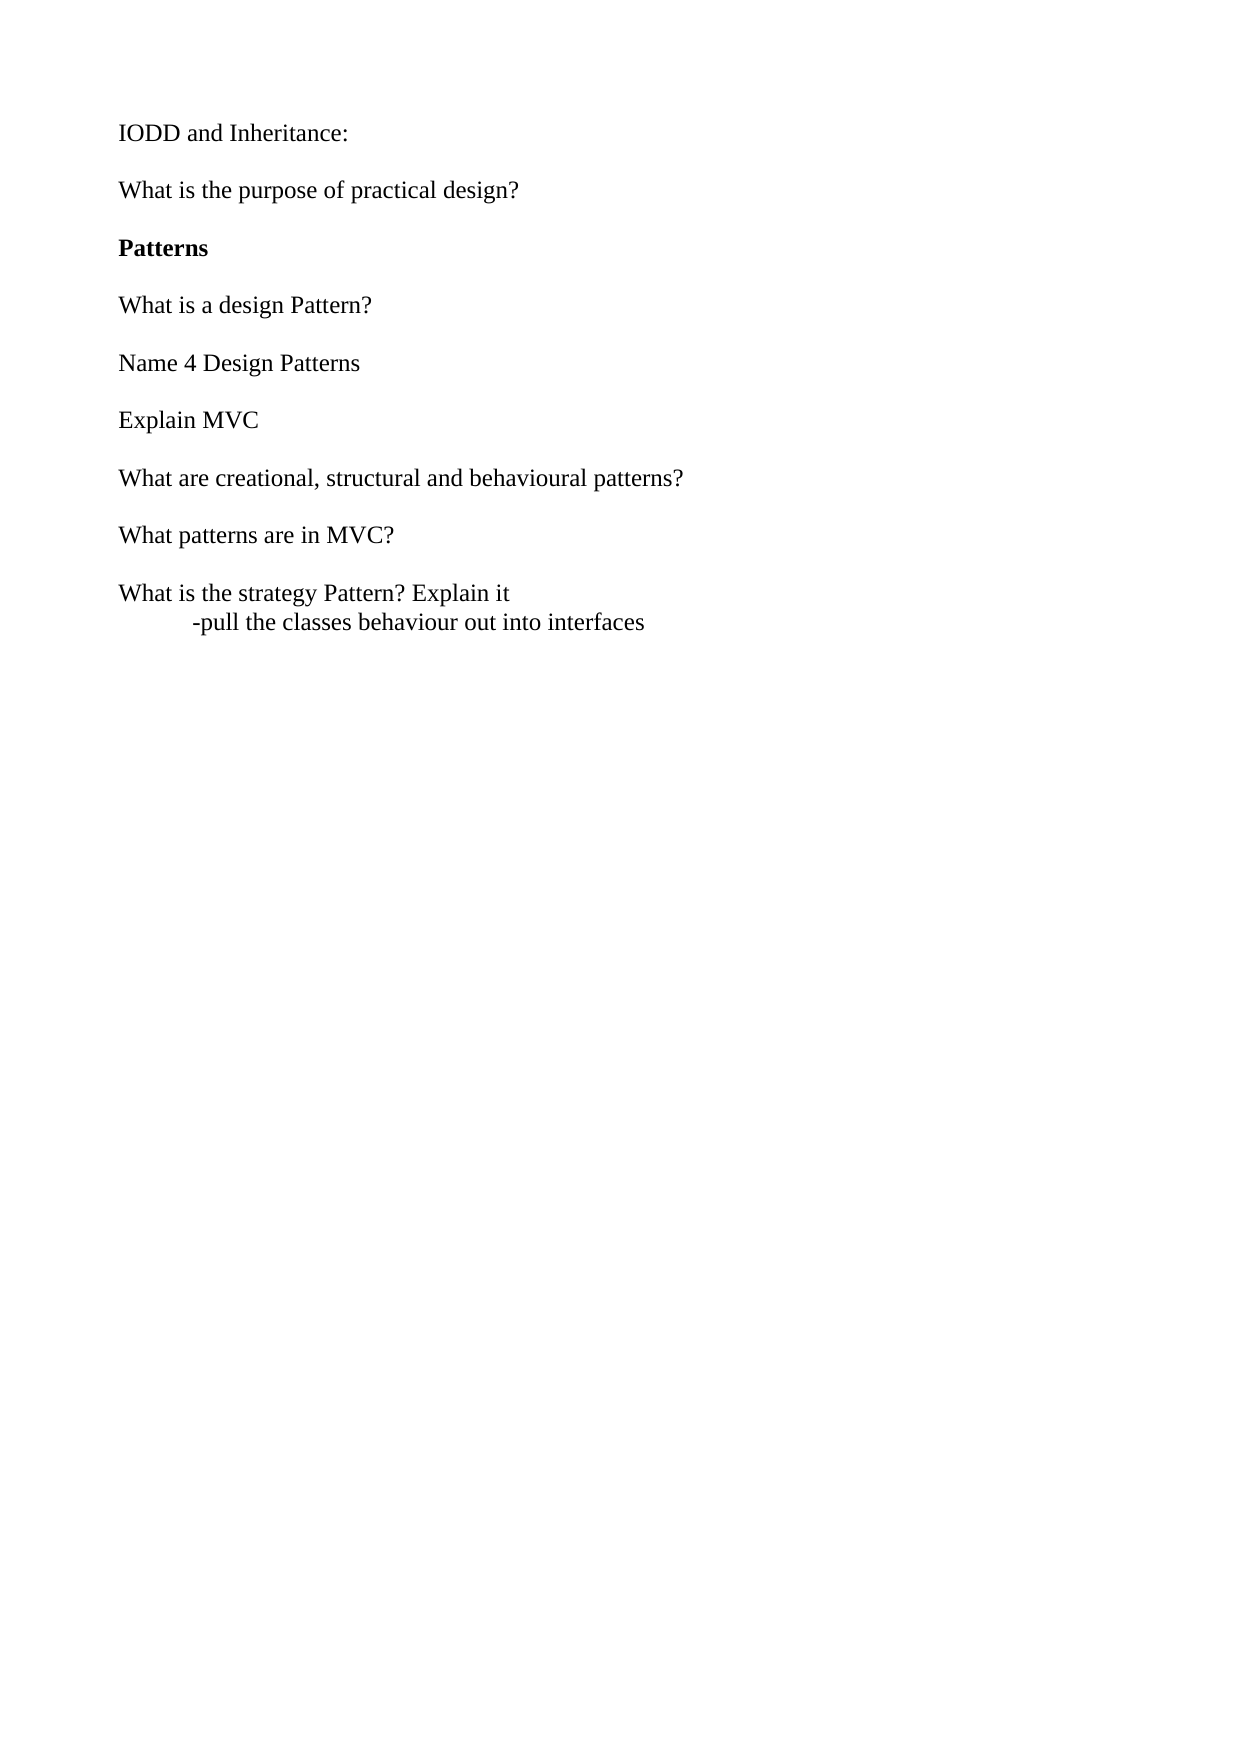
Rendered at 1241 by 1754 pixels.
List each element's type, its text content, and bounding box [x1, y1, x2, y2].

text IODD and Inheritance: [118, 118, 1122, 147]
text Explain MVC [118, 406, 1122, 434]
text What is a design Pattern? [118, 291, 1122, 319]
text What are creational, structural and behavioural patterns? [118, 463, 1122, 492]
text Patterns [118, 233, 1122, 262]
text What is the purpose of practical design? [118, 176, 1122, 204]
text What patterns are in MVC? [118, 521, 1122, 549]
text -pull the classes behaviour out into interfaces [118, 607, 1122, 636]
text What is the strategy Pattern? Explain it [118, 578, 1122, 607]
text Name 4 Design Patterns [118, 348, 1122, 377]
